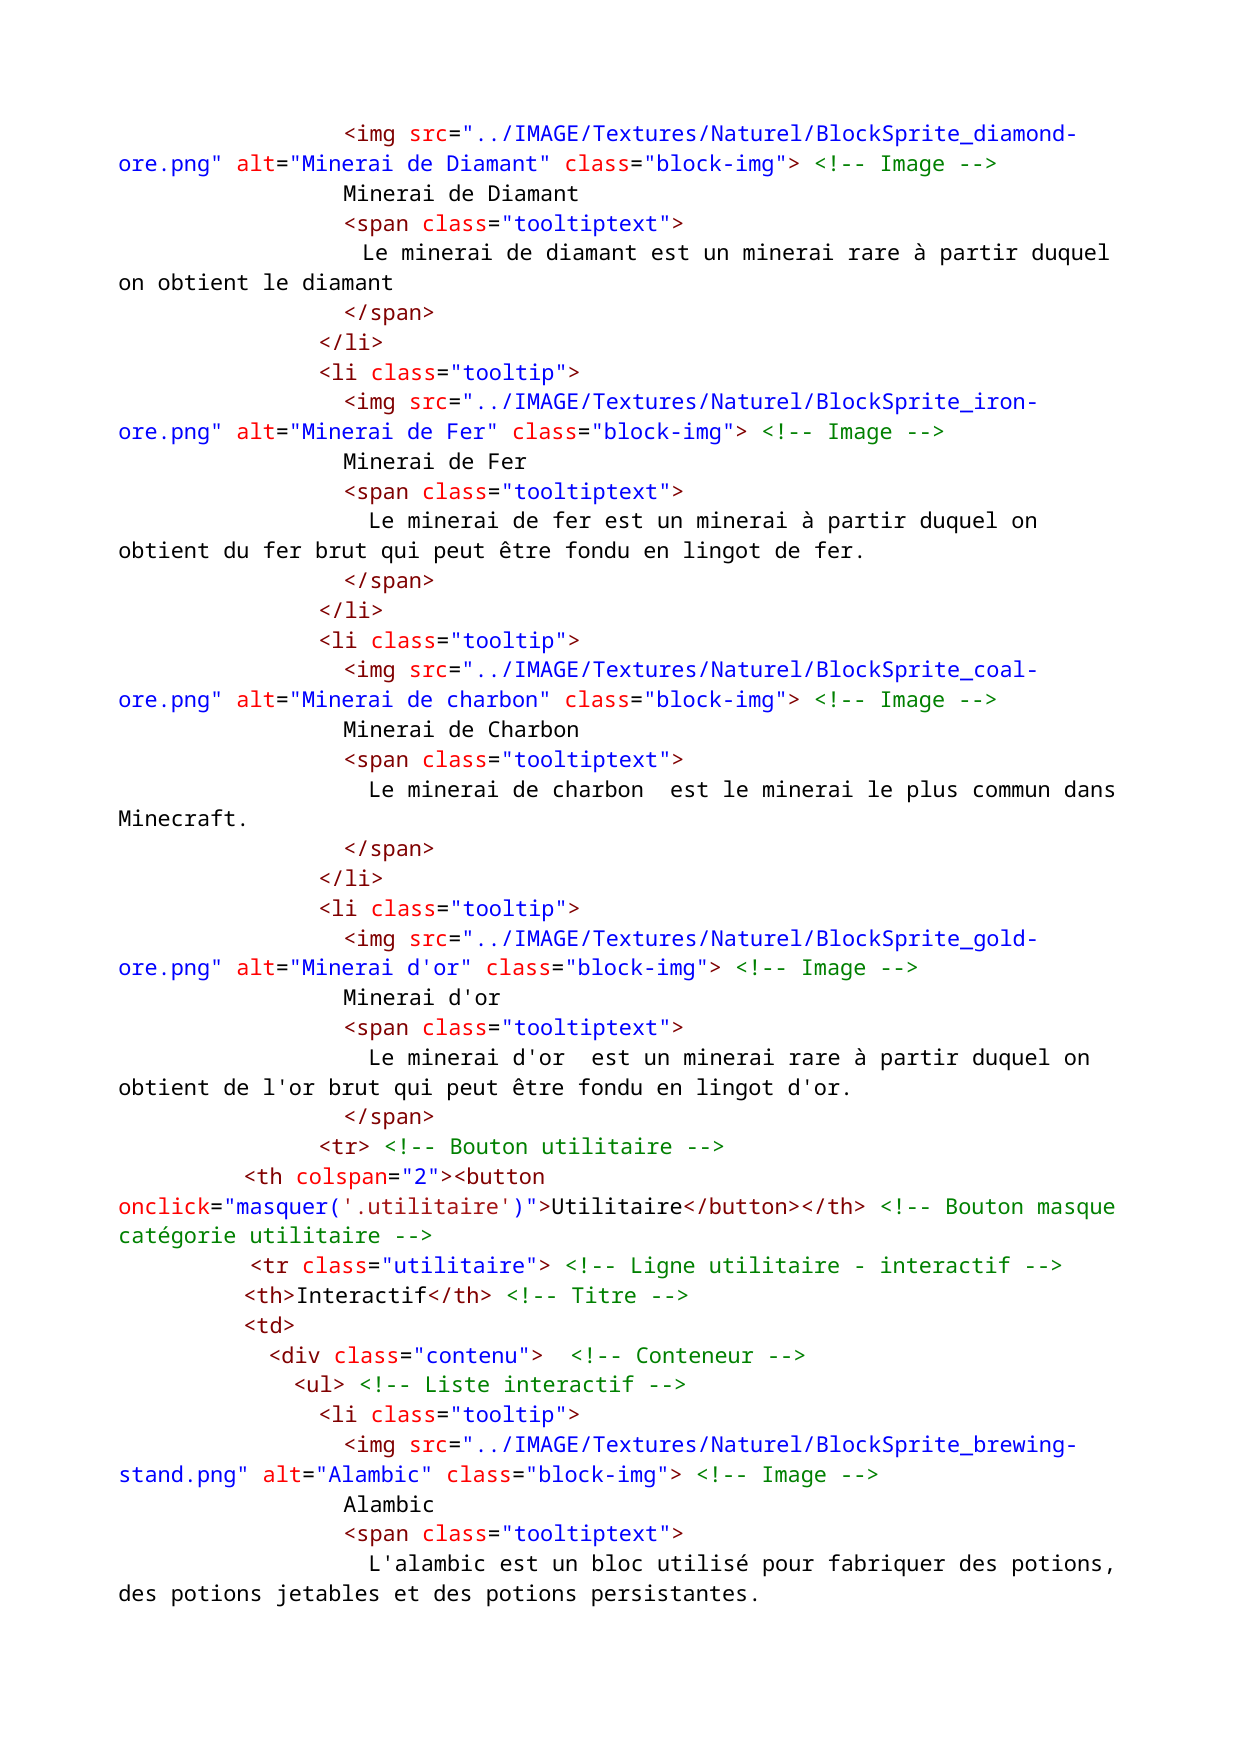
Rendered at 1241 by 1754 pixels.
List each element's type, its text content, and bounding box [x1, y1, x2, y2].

text <img src="../IMAGE/Textures/Naturel/BlockSprite_coal-ore.png" alt="Minerai de charbon" class="block-img"> <!-- Image --> [118, 654, 1122, 714]
text Le minerai de charbon est le minerai le plus commun dans Minecraft. [118, 773, 1122, 833]
text <th>Interactif</th> <!-- Titre --> [118, 1280, 1122, 1310]
text <img src="../IMAGE/Textures/Naturel/BlockSprite_brewing-stand.png" alt="Alambic" class="block-img"> <!-- Image --> [118, 1429, 1122, 1488]
text Le minerai de diamant est un minerai rare à partir duquel on obtient le diamant [118, 237, 1122, 297]
text </span> [118, 297, 1122, 327]
text <img src="../IMAGE/Textures/Naturel/BlockSprite_gold-ore.png" alt="Minerai d'or" class="block-img"> <!-- Image --> [118, 922, 1122, 982]
text </span> [118, 565, 1122, 595]
text </span> [118, 833, 1122, 863]
text Le minerai d'or est un minerai rare à partir duquel on obtient de l'or brut qui peut être fondu en lingot d'or. [118, 1042, 1122, 1101]
text </span> [118, 1101, 1122, 1131]
text <span class="tooltiptext"> [118, 207, 1122, 237]
text <li class="tooltip"> [118, 356, 1122, 386]
text <tr> <!-- Bouton utilitaire --> [118, 1131, 1122, 1161]
text <span class="tooltiptext"> [118, 744, 1122, 773]
text <tr class="utilitaire"> <!-- Ligne utilitaire - interactif --> [118, 1250, 1122, 1280]
text </li> [118, 595, 1122, 624]
text <img src="../IMAGE/Textures/Naturel/BlockSprite_diamond-ore.png" alt="Minerai de Diamant" class="block-img"> <!-- Image --> [118, 118, 1122, 178]
text <li class="tooltip"> [118, 893, 1122, 922]
text <th colspan="2"><button onclick="masquer('.utilitaire')">Utilitaire</button></th> <!-- Bouton masque catégorie utilitaire --> [118, 1161, 1122, 1250]
text <li class="tooltip"> [118, 624, 1122, 654]
text Minerai de Fer [118, 446, 1122, 476]
text Le minerai de fer est un minerai à partir duquel on obtient du fer brut qui peut être fondu en lingot de fer. [118, 505, 1122, 565]
text <li class="tooltip"> [118, 1399, 1122, 1429]
text Minerai d'or [118, 982, 1122, 1012]
text L'alambic est un bloc utilisé pour fabriquer des potions, des potions jetables et des potions persistantes. [118, 1548, 1122, 1608]
text <span class="tooltiptext"> [118, 476, 1122, 505]
text </li> [118, 863, 1122, 893]
text Alambic [118, 1488, 1122, 1518]
text <div class="contenu"> <!-- Conteneur --> [118, 1339, 1122, 1369]
text Minerai de Charbon [118, 714, 1122, 744]
text <span class="tooltiptext"> [118, 1518, 1122, 1548]
text <img src="../IMAGE/Textures/Naturel/BlockSprite_iron-ore.png" alt="Minerai de Fer" class="block-img"> <!-- Image --> [118, 386, 1122, 446]
text Minerai de Diamant [118, 178, 1122, 207]
text <span class="tooltiptext"> [118, 1012, 1122, 1042]
text </li> [118, 327, 1122, 356]
text <ul> <!-- Liste interactif --> [118, 1369, 1122, 1399]
text <td> [118, 1310, 1122, 1339]
